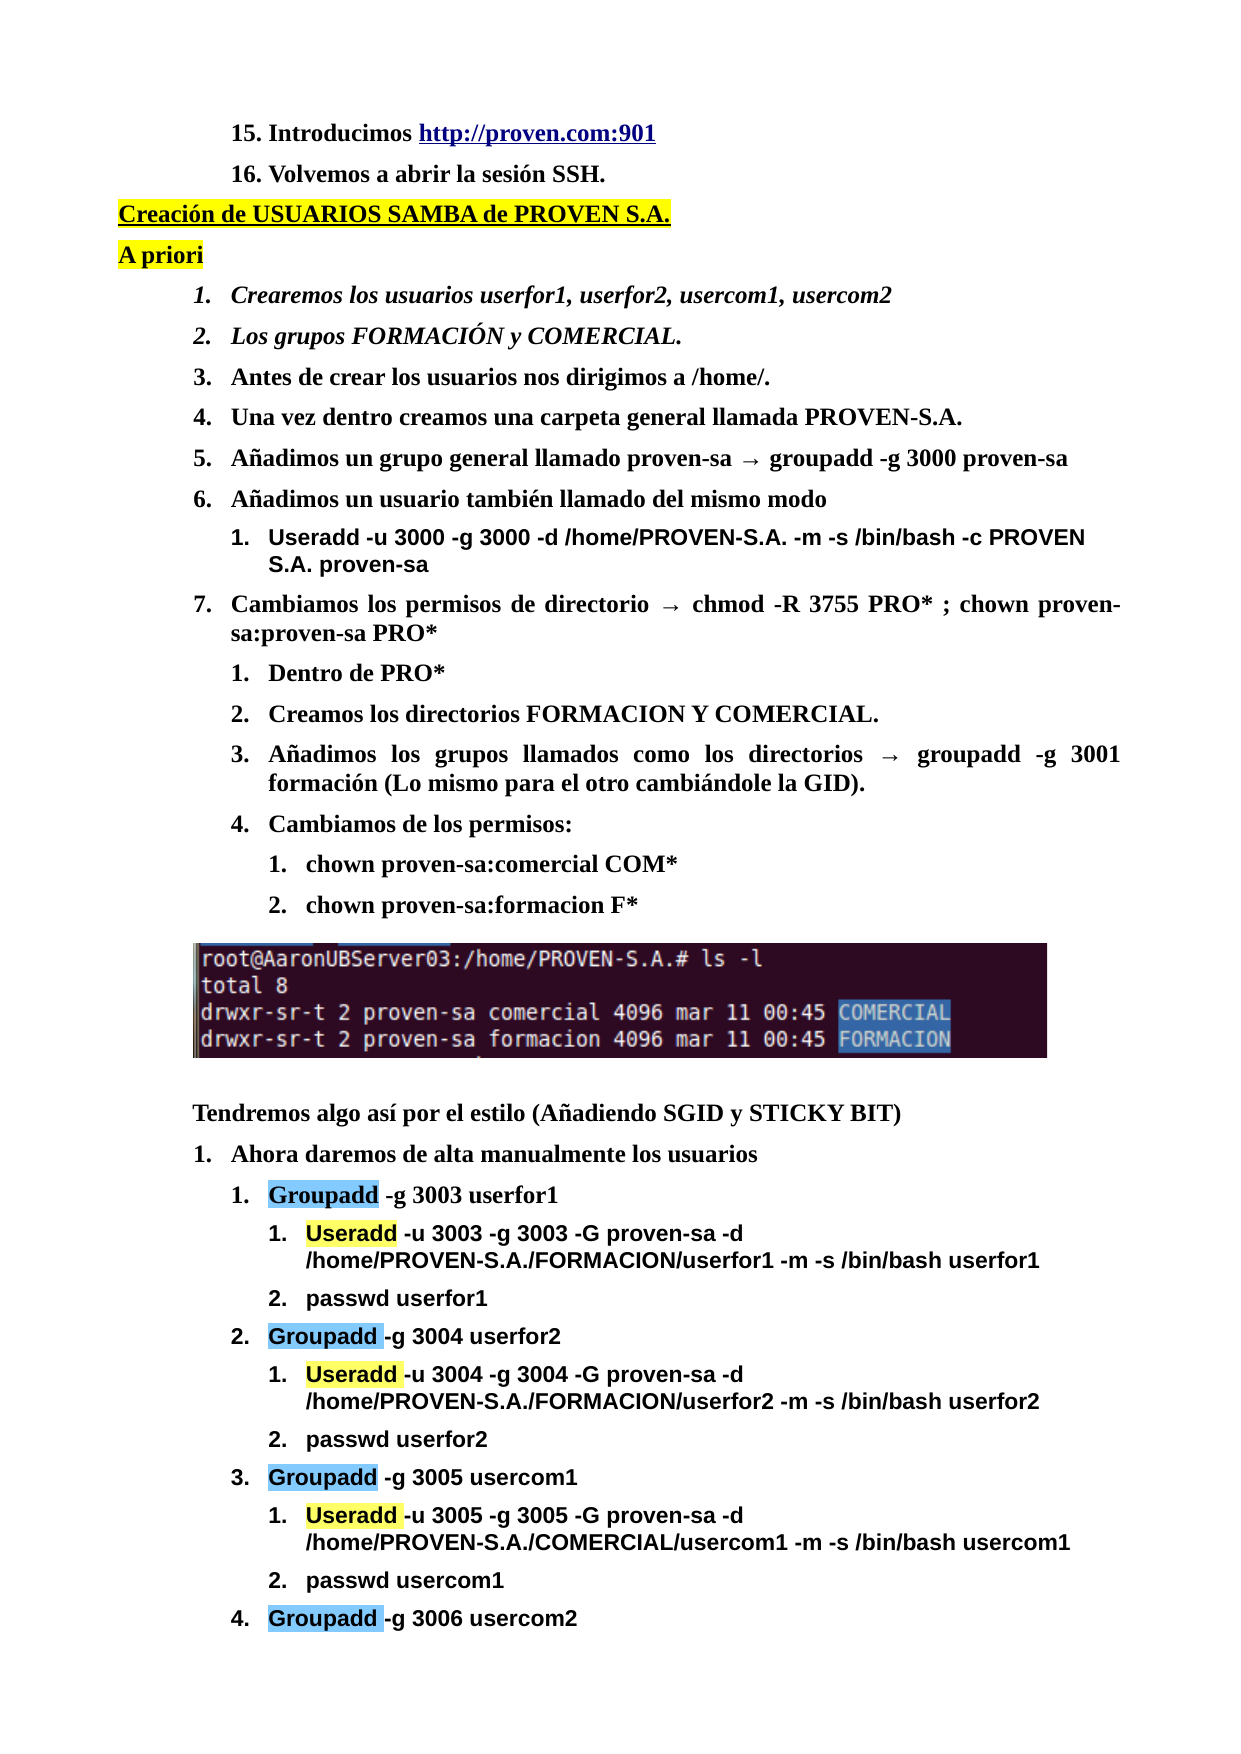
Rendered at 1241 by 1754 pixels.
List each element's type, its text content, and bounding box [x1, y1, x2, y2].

text Creación de USUARIOS SAMBA de PROVEN S.A. [118, 199, 1122, 228]
list Useradd -u 3005 -g 3005 -G proven-sa -d /home/PROVEN-S.A./COMERCIAL/usercom1 -m -s /bin/bash usercom1 [268, 1502, 1122, 1555]
list Introducimos http://proven.com:901 [231, 118, 1122, 147]
list Cambiamos los permisos de directorio → chmod -R 3755 PRO* ; chown proven-sa:proven-sa PRO* [193, 589, 1122, 646]
list chown proven-sa:comercial COM* [268, 849, 1122, 878]
text A priori [118, 240, 1122, 269]
list passwd userfor2 [268, 1426, 1122, 1452]
list Useradd -u 3003 -g 3003 -G proven-sa -d /home/PROVEN-S.A./FORMACION/userfor1 -m -s /bin/bash userfor1 [268, 1220, 1122, 1273]
list Groupadd -g 3005 usercom1 [231, 1464, 1122, 1491]
list Volvemos a abrir la sesión SSH. [231, 159, 1122, 187]
list passwd userfor1 [268, 1285, 1122, 1311]
list Dentro de PRO* [231, 658, 1122, 687]
list chown proven-sa:formacion F* [268, 890, 1122, 919]
list Crearemos los usuarios userfor1, userfor2, usercom1, usercom2 [193, 281, 1122, 309]
list passwd usercom1 [268, 1567, 1122, 1593]
list Useradd -u 3004 -g 3004 -G proven-sa -d /home/PROVEN-S.A./FORMACION/userfor2 -m -s /bin/bash userfor2 [268, 1361, 1122, 1414]
list Cambiamos de los permisos: [231, 809, 1122, 838]
picture [193, 943, 1048, 1058]
text Tendremos algo así por el estilo (Añadiendo SGID y STICKY BIT) [118, 1098, 1122, 1127]
list Añadimos los grupos llamados como los directorios → groupadd -g 3001 formación (Lo mismo para el otro cambiándole la GID). [231, 739, 1122, 797]
list Groupadd -g 3003 userfor1 [231, 1180, 1122, 1208]
list Una vez dentro creamos una carpeta general llamada PROVEN-S.A. [193, 402, 1122, 431]
list Groupadd -g 3006 usercom2 [231, 1605, 1122, 1632]
list Añadimos un grupo general llamado proven-sa → groupadd -g 3000 proven-sa [193, 443, 1122, 472]
list Creamos los directorios FORMACION Y COMERCIAL. [231, 699, 1122, 728]
list Groupadd -g 3004 userfor2 [231, 1323, 1122, 1349]
list Ahora daremos de alta manualmente los usuarios [193, 1139, 1122, 1168]
list Añadimos un usuario también llamado del mismo modo [193, 484, 1122, 512]
list Antes de crear los usuarios nos dirigimos a /home/. [193, 362, 1122, 391]
list Useradd -u 3000 -g 3000 -d /home/PROVEN-S.A. -m -s /bin/bash -c PROVEN S.A. proven-sa [231, 524, 1122, 577]
list Los grupos FORMACIÓN y COMERCIAL. [193, 321, 1122, 350]
